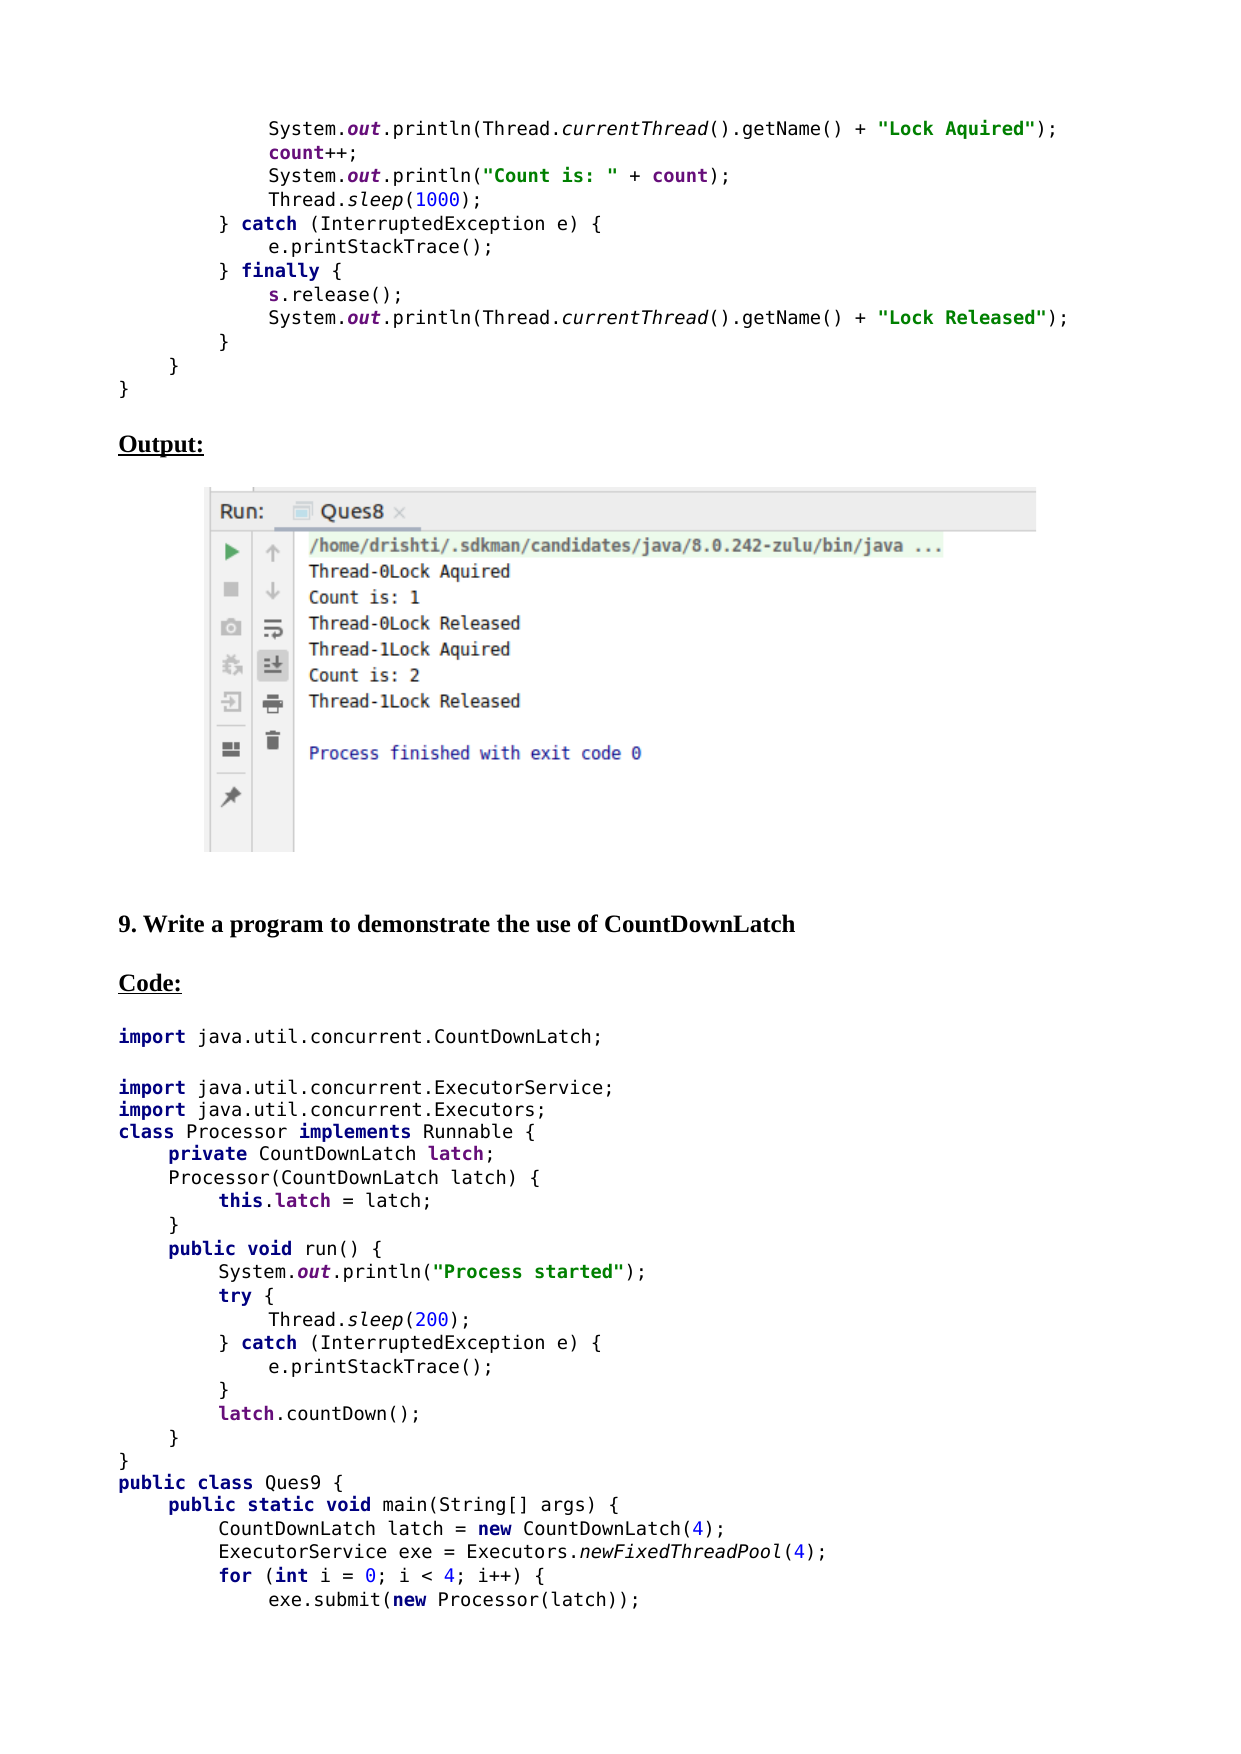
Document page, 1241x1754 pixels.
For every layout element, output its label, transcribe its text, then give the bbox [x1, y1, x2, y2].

text 9. Write a program to demonstrate the use of CountDownLatch [118, 909, 1122, 938]
text count++; [118, 142, 1122, 165]
text System.out.println(Thread.currentThread().getName() + "Lock Aquired"); [118, 118, 1122, 142]
text class Processor implements Runnable { [118, 1121, 1122, 1143]
text System.out.println(Thread.currentThread().getName() + "Lock Released"); [118, 307, 1122, 331]
text Thread.sleep(1000); [118, 189, 1122, 213]
text private CountDownLatch latch; [118, 1143, 1122, 1167]
text Processor(CountDownLatch latch) { [118, 1167, 1122, 1190]
text import java.util.concurrent.CountDownLatch; [118, 1026, 1122, 1048]
text ExecutorService exe = Executors.newFixedThreadPool(4); [118, 1541, 1122, 1565]
text Code: [118, 968, 1122, 997]
text Output: [118, 429, 1122, 458]
text latch.countDown(); [118, 1403, 1122, 1427]
text } [118, 1450, 1122, 1472]
text public class Ques9 { [118, 1472, 1122, 1494]
text public static void main(String[] args) { [118, 1494, 1122, 1518]
text System.out.println("Process started"); [118, 1261, 1122, 1285]
text s.release(); [118, 284, 1122, 307]
text import java.util.concurrent.Executors; [118, 1099, 1122, 1121]
text e.printStackTrace(); [118, 236, 1122, 260]
text } catch (InterruptedException e) { [118, 213, 1122, 236]
text } catch (InterruptedException e) { [118, 1332, 1122, 1356]
picture [204, 487, 1037, 852]
text import java.util.concurrent.ExecutorService; [118, 1077, 1122, 1099]
text } [118, 354, 1122, 378]
text public void run() { [118, 1238, 1122, 1261]
text } [118, 378, 1122, 400]
text try { [118, 1285, 1122, 1308]
text e.printStackTrace(); [118, 1356, 1122, 1379]
text for (int i = 0; i < 4; i++) { [118, 1565, 1122, 1589]
text } [118, 1379, 1122, 1403]
text exe.submit(new Processor(latch)); [118, 1589, 1122, 1612]
text this.latch = latch; [118, 1190, 1122, 1214]
text } [118, 331, 1122, 354]
text CountDownLatch latch = new CountDownLatch(4); [118, 1518, 1122, 1541]
text System.out.println("Count is: " + count); [118, 165, 1122, 189]
text } [118, 1214, 1122, 1238]
text } [118, 1427, 1122, 1450]
text } finally { [118, 260, 1122, 284]
text Thread.sleep(200); [118, 1308, 1122, 1332]
